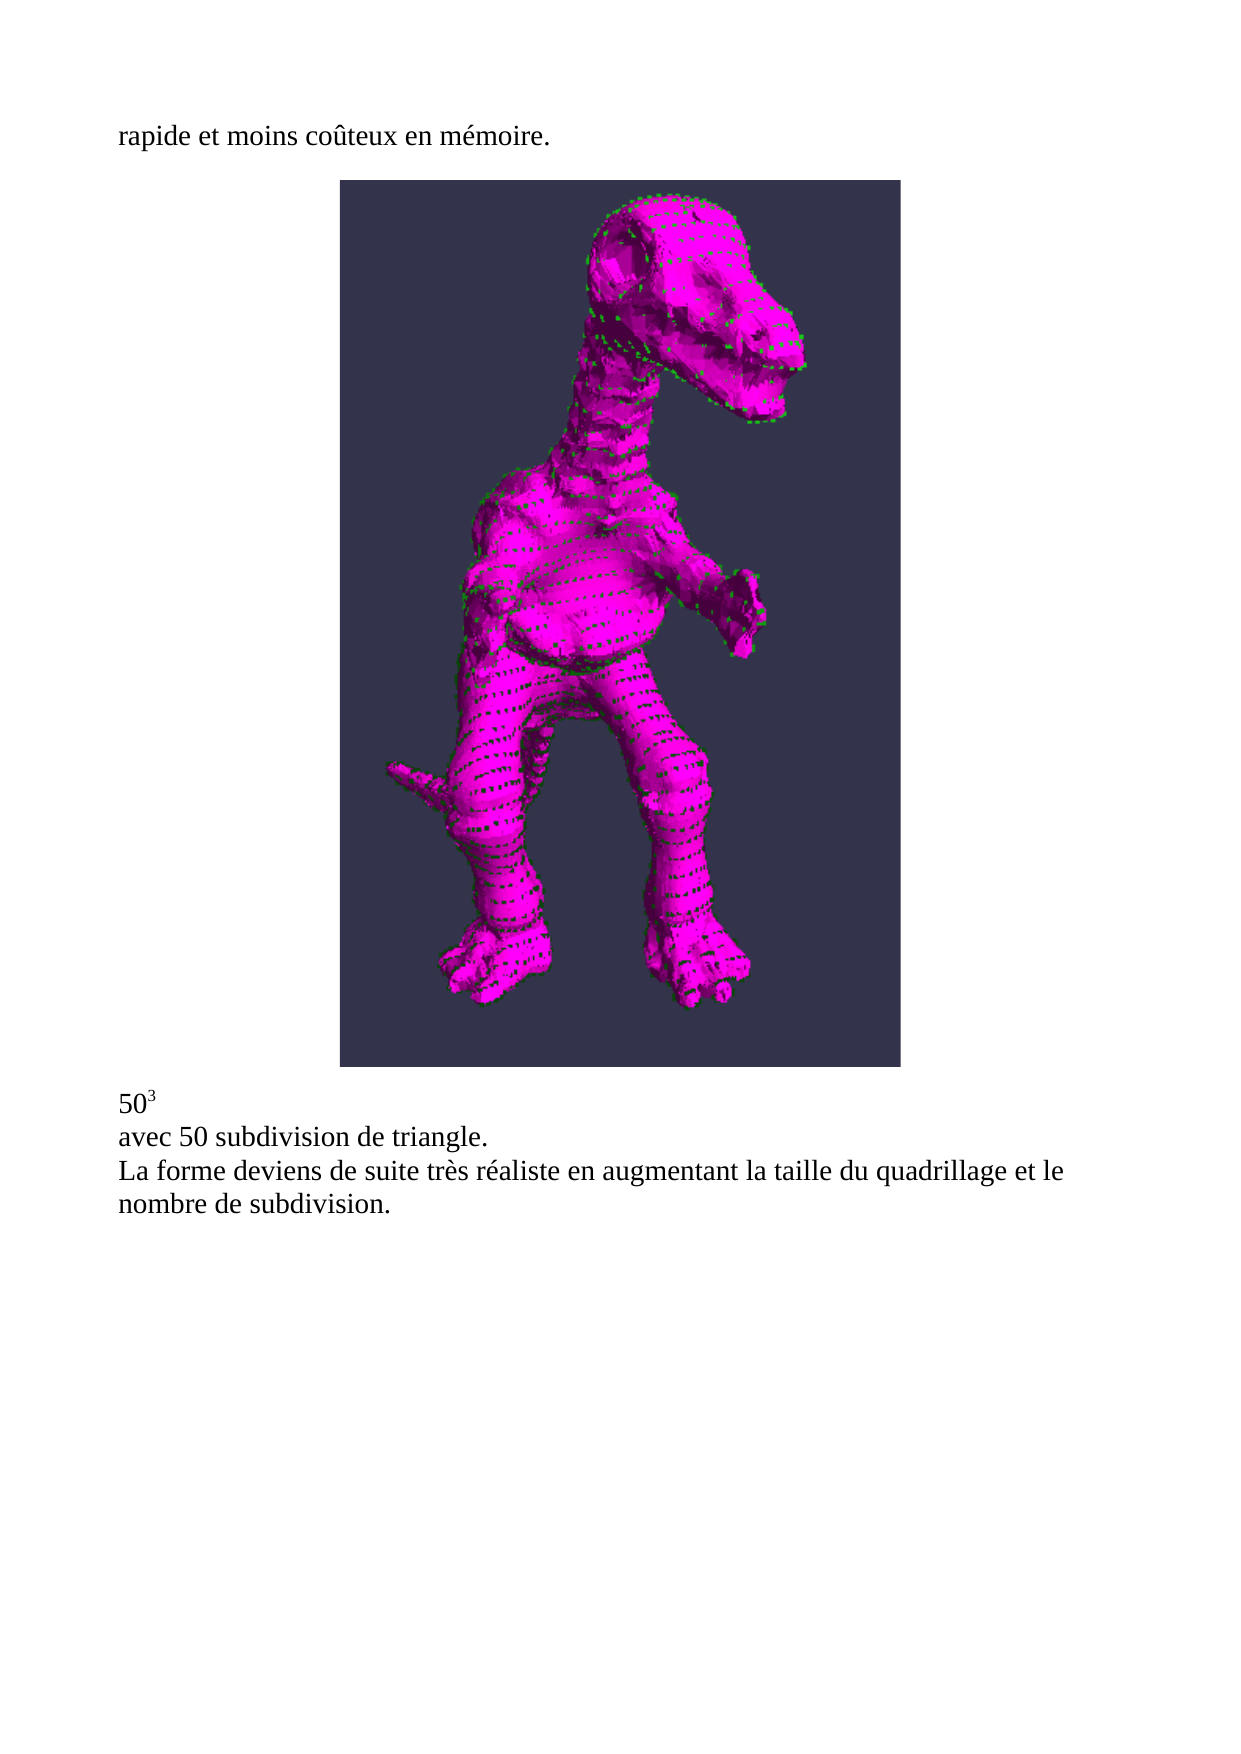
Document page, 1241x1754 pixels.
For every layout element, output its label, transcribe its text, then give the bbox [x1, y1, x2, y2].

text avec 50 subdivision de triangle. [118, 1119, 1122, 1153]
text La forme deviens de suite très réaliste en augmentant la taille du quadrillage et le nombre de subdivision. [118, 1153, 1122, 1220]
text 503 [118, 180, 1122, 1119]
text rapide et moins coûteux en mémoire. [118, 118, 1122, 180]
picture [339, 180, 901, 1067]
